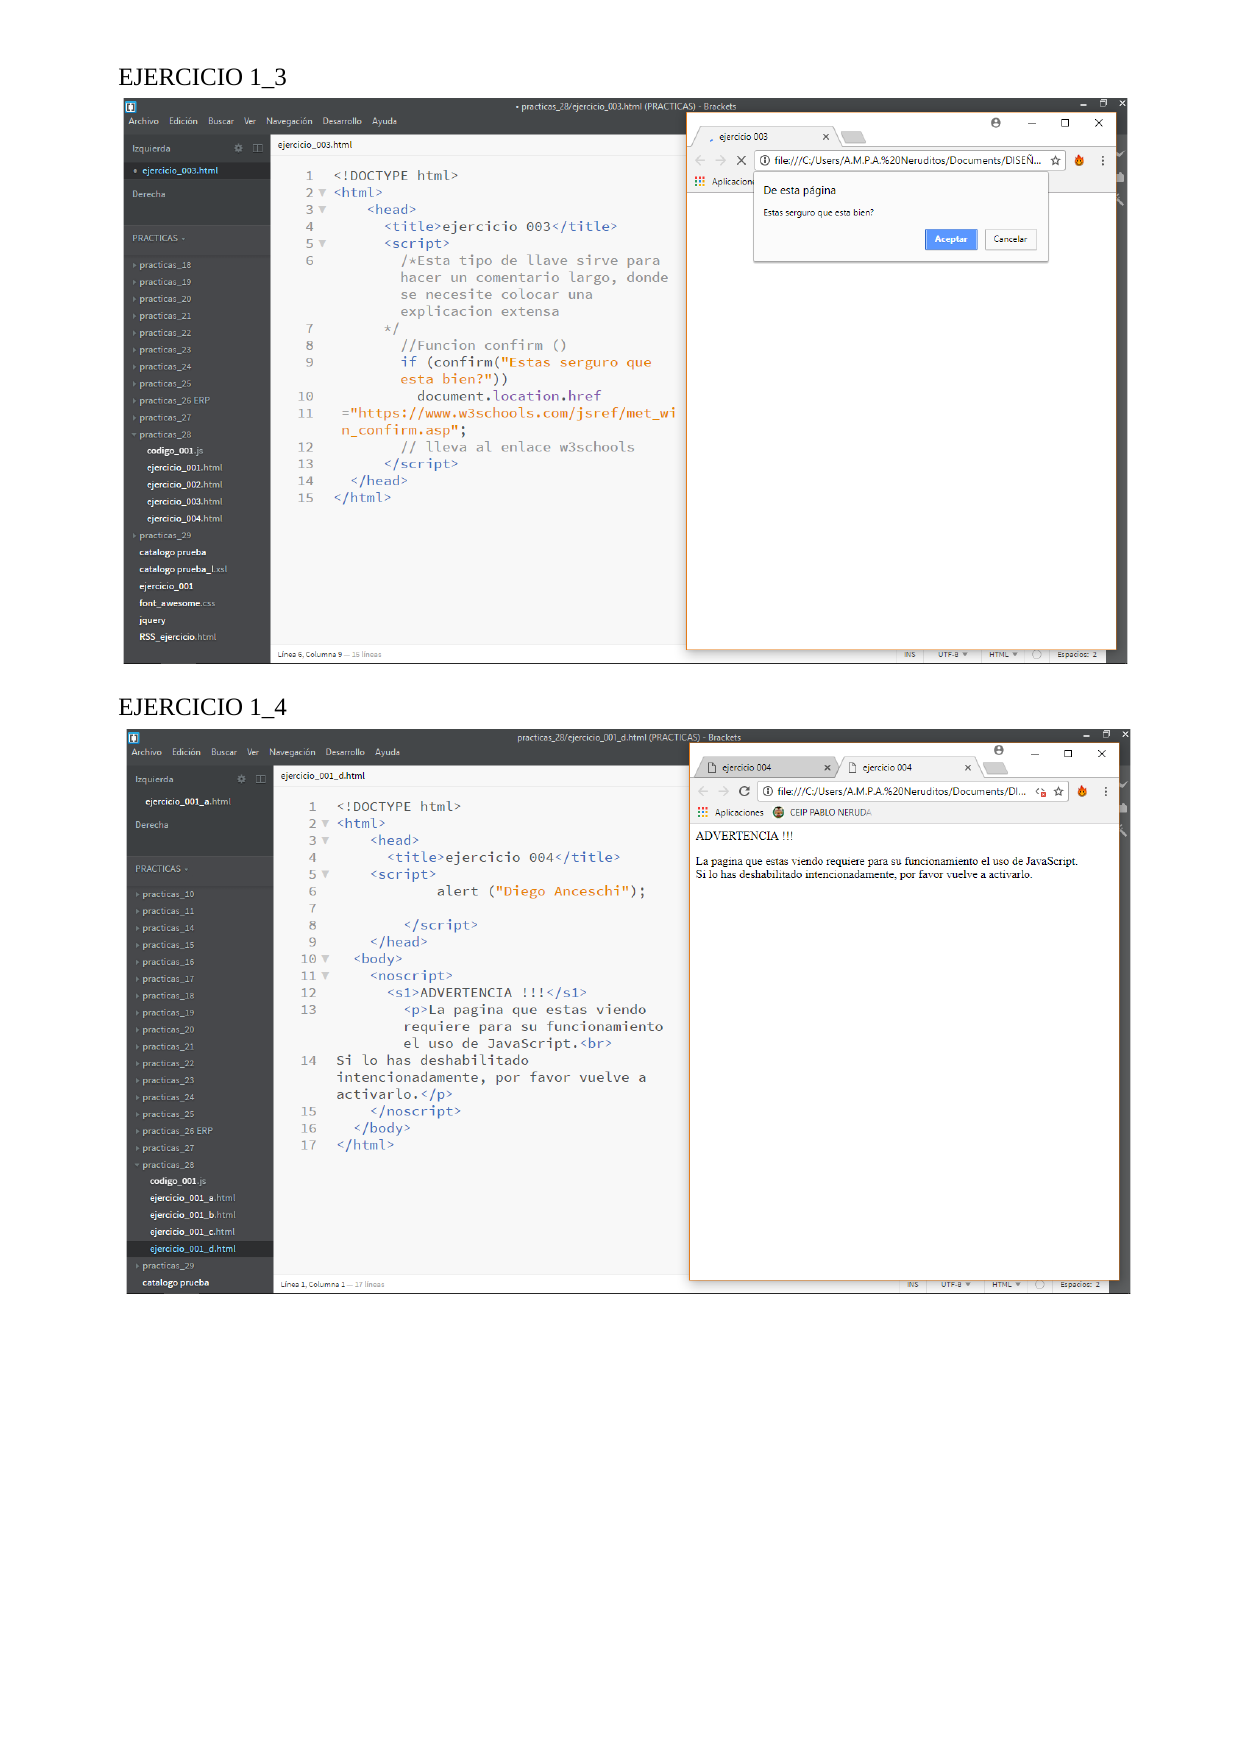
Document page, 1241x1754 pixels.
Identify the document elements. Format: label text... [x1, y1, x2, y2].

text EJERCICIO 1_4 [118, 692, 1122, 721]
picture [126, 729, 1131, 1294]
text EJERCICIO 1_3 [118, 62, 1122, 91]
picture [123, 98, 1128, 664]
